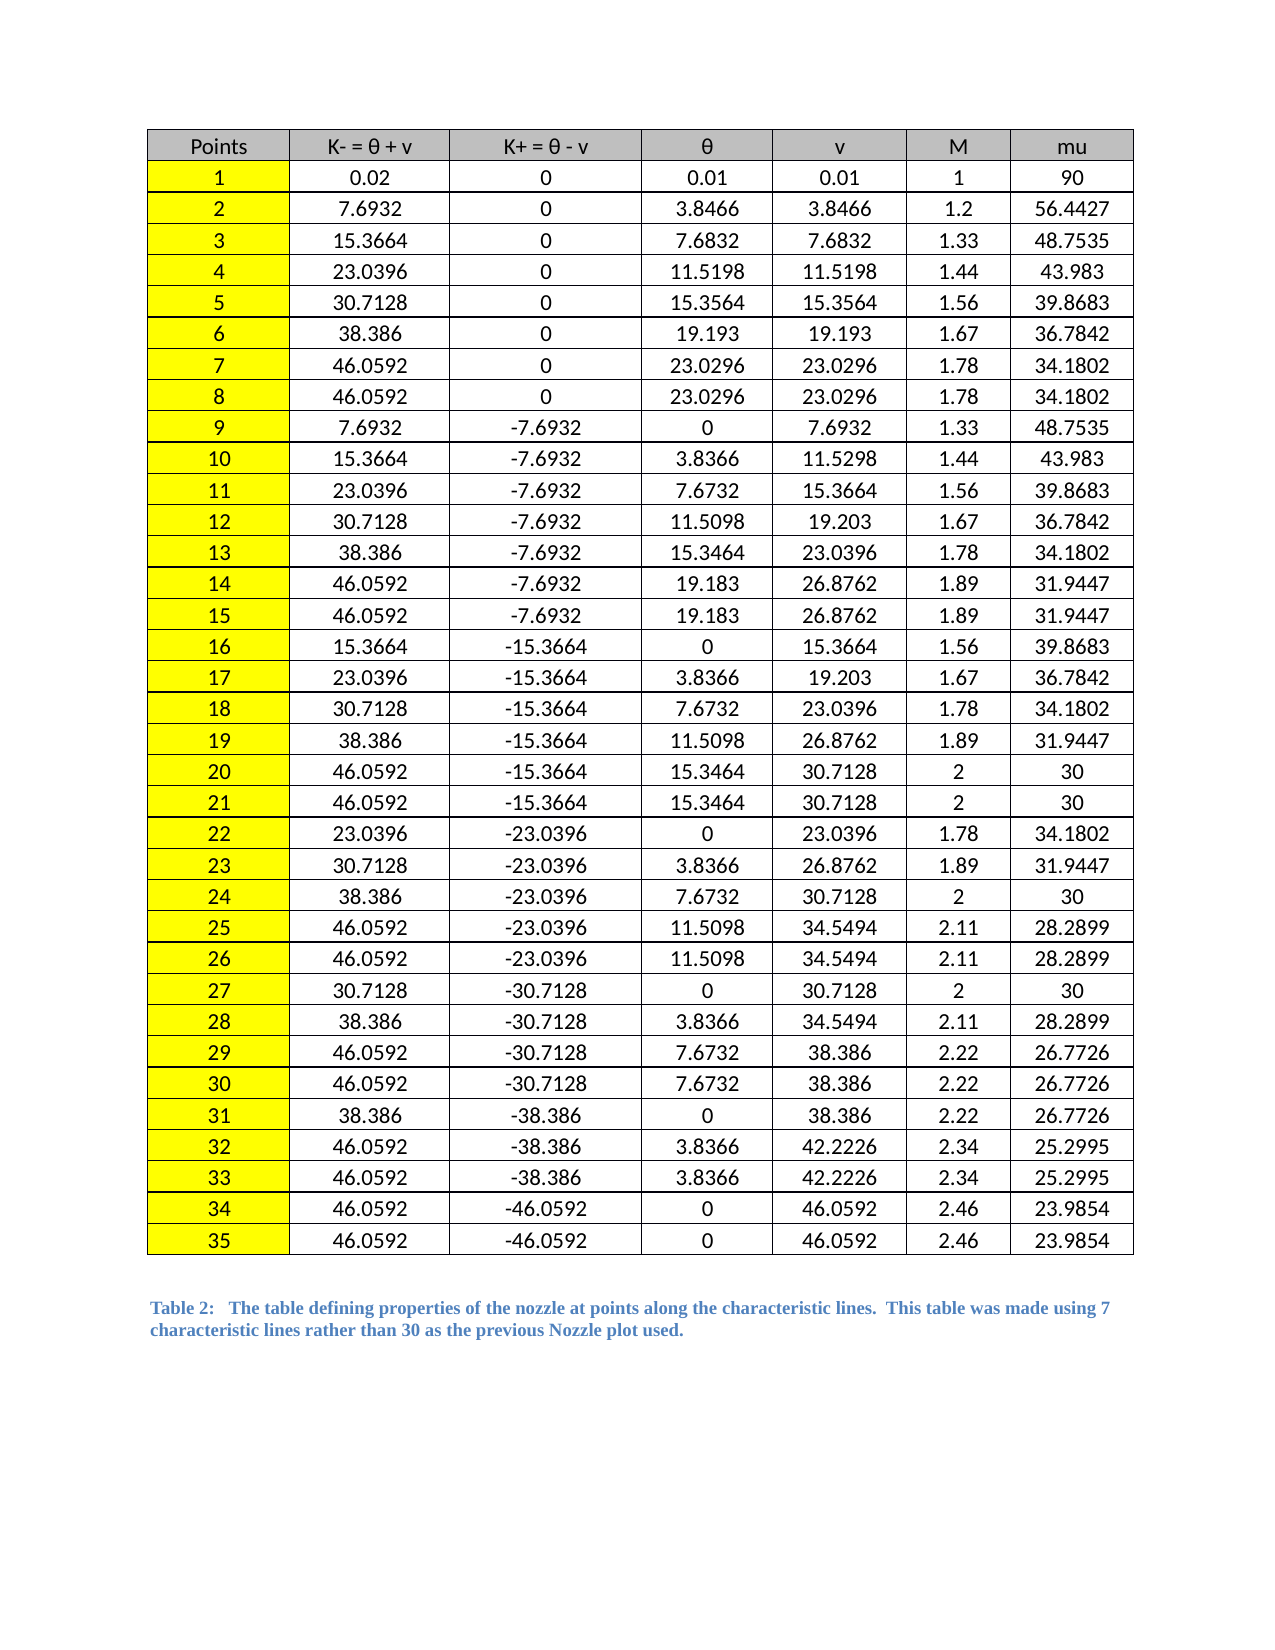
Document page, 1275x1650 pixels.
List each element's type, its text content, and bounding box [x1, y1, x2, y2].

table_cell 3.8466 [642, 193, 772, 223]
table_cell 26.7726 [1011, 1036, 1133, 1066]
table_cell -38.386 [450, 1161, 641, 1191]
table_cell -23.0396 [450, 943, 641, 973]
table_cell 28.2899 [1011, 911, 1133, 941]
table_cell 46.0592 [290, 943, 449, 973]
table_cell 7.6732 [642, 474, 772, 504]
table_cell 26.8762 [773, 724, 906, 754]
table_cell -15.3664 [450, 693, 641, 723]
table_cell 46.0592 [290, 349, 449, 379]
table_cell 7.6932 [773, 411, 906, 441]
table_cell -30.7128 [450, 1068, 641, 1098]
table_cell 24 [148, 880, 289, 910]
table_cell 18 [148, 693, 289, 723]
table_cell 46.0592 [290, 1161, 449, 1191]
table_cell 0 [642, 630, 772, 660]
table_cell 3.8466 [773, 193, 906, 223]
table_cell 23.0396 [290, 255, 449, 285]
table_cell 1.78 [907, 536, 1010, 566]
table_cell 0 [450, 193, 641, 223]
table_cell 29 [148, 1036, 289, 1066]
table_cell 30.7128 [773, 880, 906, 910]
table_cell 1.44 [907, 443, 1010, 473]
table_cell 43.983 [1011, 255, 1133, 285]
table_header K- = θ + v [290, 130, 449, 160]
table_cell 2.34 [907, 1130, 1010, 1160]
table_cell -46.0592 [450, 1193, 641, 1223]
table_cell 1.67 [907, 505, 1010, 535]
table_cell -7.6932 [450, 568, 641, 598]
table_cell 2.22 [907, 1099, 1010, 1129]
table_cell 30.7128 [290, 505, 449, 535]
table_cell 34.1802 [1011, 536, 1133, 566]
table_cell 17 [148, 661, 289, 691]
table_cell 38.386 [290, 1005, 449, 1035]
table_cell 23.0396 [773, 693, 906, 723]
table_cell 12 [148, 505, 289, 535]
table_cell 15.3664 [290, 224, 449, 254]
table_cell 19.183 [642, 568, 772, 598]
table_cell 0 [642, 411, 772, 441]
table_cell 30.7128 [290, 849, 449, 879]
table_cell 39.8683 [1011, 630, 1133, 660]
table_cell 15.3564 [773, 286, 906, 316]
table_cell 2.11 [907, 1005, 1010, 1035]
table_cell 3.8366 [642, 849, 772, 879]
table_cell 31.9447 [1011, 724, 1133, 754]
table_cell 19.183 [642, 599, 772, 629]
table_cell 34.1802 [1011, 349, 1133, 379]
table_cell 33 [148, 1161, 289, 1191]
table_cell 5 [148, 286, 289, 316]
table_cell 30.7128 [290, 286, 449, 316]
table_cell 6 [148, 318, 289, 348]
table_cell 23.0396 [290, 661, 449, 691]
table_cell 26.8762 [773, 849, 906, 879]
table_cell 23.9854 [1011, 1224, 1133, 1254]
table_cell 46.0592 [290, 755, 449, 785]
table_cell 26.8762 [773, 599, 906, 629]
table_cell 0 [450, 255, 641, 285]
table_cell 46.0592 [773, 1224, 906, 1254]
table_cell -23.0396 [450, 911, 641, 941]
table_header K+ = θ - v [450, 130, 641, 160]
table_cell 0 [450, 224, 641, 254]
table_cell 34.5494 [773, 911, 906, 941]
table_cell 0 [642, 1099, 772, 1129]
table_cell -7.6932 [450, 443, 641, 473]
table_cell 30.7128 [290, 693, 449, 723]
table_cell 46.0592 [773, 1193, 906, 1223]
table_header θ [642, 130, 772, 160]
table_cell 46.0592 [290, 380, 449, 410]
table_cell 19 [148, 724, 289, 754]
table_cell 23.0296 [773, 380, 906, 410]
table_cell 34 [148, 1193, 289, 1223]
table_cell -23.0396 [450, 880, 641, 910]
table_cell 7.6932 [290, 411, 449, 441]
table_cell 36.7842 [1011, 505, 1133, 535]
table_cell 27 [148, 974, 289, 1004]
table_cell 7.6732 [642, 1036, 772, 1066]
table_cell 14 [148, 568, 289, 598]
table_cell 56.4427 [1011, 193, 1133, 223]
table_cell -7.6932 [450, 599, 641, 629]
table_cell 3.8366 [642, 661, 772, 691]
table_cell 2.34 [907, 1161, 1010, 1191]
table_cell 46.0592 [290, 1036, 449, 1066]
table_cell 1.33 [907, 411, 1010, 441]
table_cell 42.2226 [773, 1130, 906, 1160]
table_cell 0 [450, 286, 641, 316]
table_cell 2.22 [907, 1068, 1010, 1098]
table_cell 15 [148, 599, 289, 629]
table_cell 10 [148, 443, 289, 473]
table_cell 15.3664 [290, 630, 449, 660]
table_cell 0.02 [290, 161, 449, 191]
table_cell 90 [1011, 161, 1133, 191]
table_cell 1 [148, 161, 289, 191]
table_cell 38.386 [290, 536, 449, 566]
table_cell 25.2995 [1011, 1130, 1133, 1160]
table_cell 15.3464 [642, 786, 772, 816]
table_cell 23.0296 [773, 349, 906, 379]
table_header mu [1011, 130, 1133, 160]
table_cell 11.5198 [773, 255, 906, 285]
table_cell 7.6932 [290, 193, 449, 223]
table_cell -23.0396 [450, 849, 641, 879]
table_cell 1.89 [907, 849, 1010, 879]
table_cell 15.3464 [642, 536, 772, 566]
table_cell 2 [148, 193, 289, 223]
table_cell 1.78 [907, 693, 1010, 723]
table_cell -46.0592 [450, 1224, 641, 1254]
table_cell 0 [642, 1193, 772, 1223]
table_cell 1.2 [907, 193, 1010, 223]
table_cell 1.89 [907, 568, 1010, 598]
table_cell 1.78 [907, 380, 1010, 410]
table_cell 0 [450, 318, 641, 348]
table_cell 1 [907, 161, 1010, 191]
table_cell 30 [1011, 755, 1133, 785]
table_cell 15.3464 [642, 755, 772, 785]
table_cell 13 [148, 536, 289, 566]
table_cell 46.0592 [290, 599, 449, 629]
table_cell 30 [1011, 786, 1133, 816]
table_cell 19.203 [773, 505, 906, 535]
table_cell 23.0396 [290, 474, 449, 504]
table_cell -15.3664 [450, 630, 641, 660]
table_cell 3.8366 [642, 1161, 772, 1191]
table_cell 0 [450, 349, 641, 379]
table_cell 30 [1011, 880, 1133, 910]
table_cell 2.22 [907, 1036, 1010, 1066]
table_cell 11.5098 [642, 943, 772, 973]
table_cell 42.2226 [773, 1161, 906, 1191]
table_cell 38.386 [290, 318, 449, 348]
table_cell 30.7128 [773, 786, 906, 816]
table_cell 23.0396 [290, 818, 449, 848]
table_cell 28.2899 [1011, 1005, 1133, 1035]
table_cell 7.6732 [642, 880, 772, 910]
table_cell 31.9447 [1011, 599, 1133, 629]
table_cell 11.5098 [642, 911, 772, 941]
table_cell 7.6732 [642, 1068, 772, 1098]
table_cell 11.5298 [773, 443, 906, 473]
table_cell 2 [907, 786, 1010, 816]
table_cell 7.6832 [773, 224, 906, 254]
table_cell 0.01 [642, 161, 772, 191]
table_cell 2.11 [907, 943, 1010, 973]
table_cell 25.2995 [1011, 1161, 1133, 1191]
table_cell 22 [148, 818, 289, 848]
table_cell 16 [148, 630, 289, 660]
table_cell 38.386 [773, 1036, 906, 1066]
table_cell 2.11 [907, 911, 1010, 941]
table_cell 2.46 [907, 1224, 1010, 1254]
table_cell 31 [148, 1099, 289, 1129]
table_cell -30.7128 [450, 974, 641, 1004]
table_cell 46.0592 [290, 786, 449, 816]
table_cell 3.8366 [642, 1130, 772, 1160]
table_header M [907, 130, 1010, 160]
table_cell 0 [642, 818, 772, 848]
table_cell 0 [450, 380, 641, 410]
table_cell 23.0396 [773, 536, 906, 566]
table_cell 1.89 [907, 599, 1010, 629]
table_cell 1.56 [907, 286, 1010, 316]
table_cell 26.7726 [1011, 1068, 1133, 1098]
table_cell -7.6932 [450, 411, 641, 441]
table_cell 28 [148, 1005, 289, 1035]
table_cell 7 [148, 349, 289, 379]
table_cell 34.1802 [1011, 380, 1133, 410]
table_cell 46.0592 [290, 911, 449, 941]
table_cell 1.67 [907, 318, 1010, 348]
table_cell 38.386 [290, 724, 449, 754]
table_cell 11.5198 [642, 255, 772, 285]
table_cell 1.89 [907, 724, 1010, 754]
table_cell 0 [642, 974, 772, 1004]
table_cell 36.7842 [1011, 318, 1133, 348]
table_cell 34.1802 [1011, 693, 1133, 723]
table_cell 0.01 [773, 161, 906, 191]
table_cell -15.3664 [450, 786, 641, 816]
table_cell 26.7726 [1011, 1099, 1133, 1129]
table_cell -38.386 [450, 1130, 641, 1160]
table_cell 30 [1011, 974, 1133, 1004]
table_cell 1.67 [907, 661, 1010, 691]
table_cell 8 [148, 380, 289, 410]
table_cell 31.9447 [1011, 849, 1133, 879]
table_cell -30.7128 [450, 1005, 641, 1035]
table_cell 11 [148, 474, 289, 504]
table_cell 7.6732 [642, 693, 772, 723]
table_cell 46.0592 [290, 1130, 449, 1160]
table_cell 3.8366 [642, 1005, 772, 1035]
table_cell -15.3664 [450, 661, 641, 691]
table_cell 48.7535 [1011, 411, 1133, 441]
table_cell 25 [148, 911, 289, 941]
table_cell 19.193 [773, 318, 906, 348]
table_cell 1.56 [907, 630, 1010, 660]
table_cell 38.386 [773, 1068, 906, 1098]
table_cell 2 [907, 755, 1010, 785]
table_cell 28.2899 [1011, 943, 1133, 973]
table_cell 23.0396 [773, 818, 906, 848]
table_cell -30.7128 [450, 1036, 641, 1066]
table_cell 46.0592 [290, 1224, 449, 1254]
table_cell -7.6932 [450, 536, 641, 566]
table_cell -23.0396 [450, 818, 641, 848]
table_cell 38.386 [290, 880, 449, 910]
table_cell 26 [148, 943, 289, 973]
table_cell -15.3664 [450, 755, 641, 785]
table_header Points [148, 130, 289, 160]
table_cell 0 [642, 1224, 772, 1254]
table_cell 34.5494 [773, 943, 906, 973]
table_cell 46.0592 [290, 568, 449, 598]
table_cell 3.8366 [642, 443, 772, 473]
table_cell 31.9447 [1011, 568, 1133, 598]
table_cell 1.56 [907, 474, 1010, 504]
table_cell 1.78 [907, 349, 1010, 379]
table_cell 2 [907, 880, 1010, 910]
table_cell 34.5494 [773, 1005, 906, 1035]
table_cell 9 [148, 411, 289, 441]
table_cell 30.7128 [773, 974, 906, 1004]
table_cell 4 [148, 255, 289, 285]
table_cell -7.6932 [450, 474, 641, 504]
table_cell 43.983 [1011, 443, 1133, 473]
table_cell 0 [450, 161, 641, 191]
table_cell 23.0296 [642, 380, 772, 410]
table_cell 39.8683 [1011, 474, 1133, 504]
table_cell 19.193 [642, 318, 772, 348]
table_cell 2.46 [907, 1193, 1010, 1223]
table_cell 3 [148, 224, 289, 254]
table_cell 39.8683 [1011, 286, 1133, 316]
table_cell 20 [148, 755, 289, 785]
table_cell 23.9854 [1011, 1193, 1133, 1223]
table_cell 38.386 [290, 1099, 449, 1129]
table_cell 23.0296 [642, 349, 772, 379]
table_cell 35 [148, 1224, 289, 1254]
table_cell 15.3664 [773, 630, 906, 660]
table_cell 21 [148, 786, 289, 816]
table_cell -15.3664 [450, 724, 641, 754]
table_cell 30.7128 [773, 755, 906, 785]
table_cell -38.386 [450, 1099, 641, 1129]
table_cell 11.5098 [642, 724, 772, 754]
table_header v [773, 130, 906, 160]
table_cell 36.7842 [1011, 661, 1133, 691]
table_cell 15.3564 [642, 286, 772, 316]
table_cell 15.3664 [773, 474, 906, 504]
table_cell 11.5098 [642, 505, 772, 535]
table_cell 1.33 [907, 224, 1010, 254]
table_cell 26.8762 [773, 568, 906, 598]
table_cell 46.0592 [290, 1193, 449, 1223]
table_cell 23 [148, 849, 289, 879]
table_cell 30.7128 [290, 974, 449, 1004]
table_cell 15.3664 [290, 443, 449, 473]
text Table 2: The table defining properties of the nozzle at points along the characteristic lines. This table was made using 7 characteristic lines rather than 30 as the previous Nozzle plot used. [150, 1297, 1125, 1340]
table_cell 2 [907, 974, 1010, 1004]
table_cell -7.6932 [450, 505, 641, 535]
table_cell 48.7535 [1011, 224, 1133, 254]
table_cell 38.386 [773, 1099, 906, 1129]
table_cell 46.0592 [290, 1068, 449, 1098]
table_cell 19.203 [773, 661, 906, 691]
table_cell 32 [148, 1130, 289, 1160]
table_cell 1.44 [907, 255, 1010, 285]
table_cell 1.78 [907, 818, 1010, 848]
table_cell 7.6832 [642, 224, 772, 254]
table_cell 30 [148, 1068, 289, 1098]
table_cell 34.1802 [1011, 818, 1133, 848]
